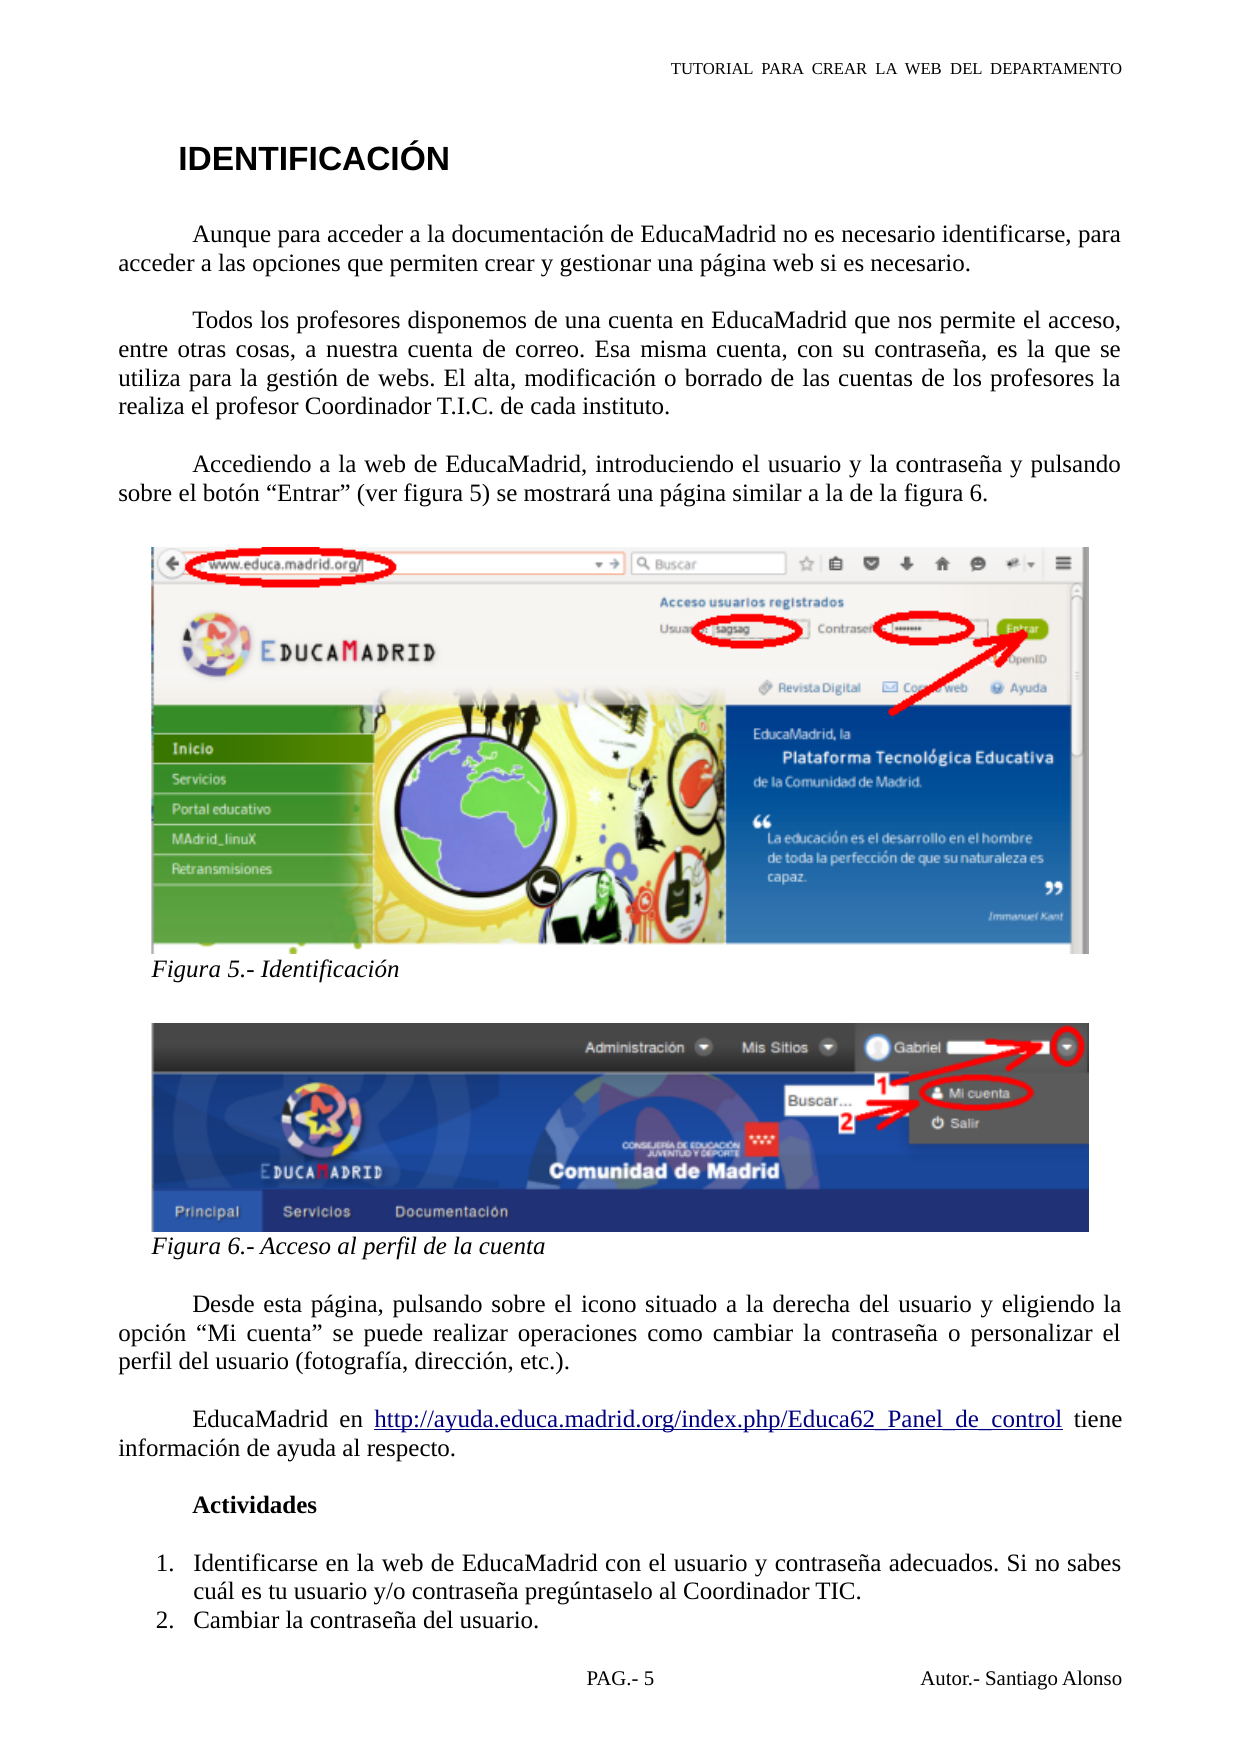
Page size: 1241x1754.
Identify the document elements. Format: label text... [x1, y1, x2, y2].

list Cambiar la contraseña del usuario. [156, 1605, 1122, 1634]
text Todos los profesores disponemos de una cuenta en EducaMadrid que nos permite el acceso, entre otras cosas, a nuestra cuenta de correo. Esa misma cuenta, con su contraseña, es la que se utiliza para la gestión de webs. El alta, modificación o borrado de las cuentas de los profesores la realiza el profesor Coordinador T.I.C. de cada instituto. [118, 305, 1122, 420]
text Figura 6.- Acceso al perfil de la cuenta [151, 1232, 1089, 1260]
picture [151, 547, 1089, 954]
picture [151, 1023, 1089, 1232]
text Aunque para acceder a la documentación de EducaMadrid no es necesario identificarse, para acceder a las opciones que permiten crear y gestionar una página web si es necesario. [118, 219, 1122, 276]
text Figura 5.- Identificación [151, 954, 1089, 982]
text EducaMadrid en http://ayuda.educa.madrid.org/index.php/Educa62_Panel_de_control tiene información de ayuda al respecto. [118, 1404, 1122, 1461]
text Accediendo a la web de EducaMadrid, introduciendo el usuario y la contraseña y pulsando sobre el botón “Entrar” (ver figura 5) se mostrará una página similar a la de la figura 6. [118, 449, 1122, 506]
text Desde esta página, pulsando sobre el icono situado a la derecha del usuario y eligiendo la opción “Mi cuenta” se puede realizar operaciones como cambiar la contraseña o personalizar el perfil del usuario (fotografía, dirección, etc.). [118, 1289, 1122, 1375]
list Identificarse en la web de EducaMadrid con el usuario y contraseña adecuados. Si no sabes cuál es tu usuario y/o contraseña pregúntaselo al Coordinador TIC. [156, 1548, 1122, 1605]
text Actividades [118, 1490, 1122, 1519]
subtitle IDENTIFICACIÓN [118, 139, 1122, 178]
